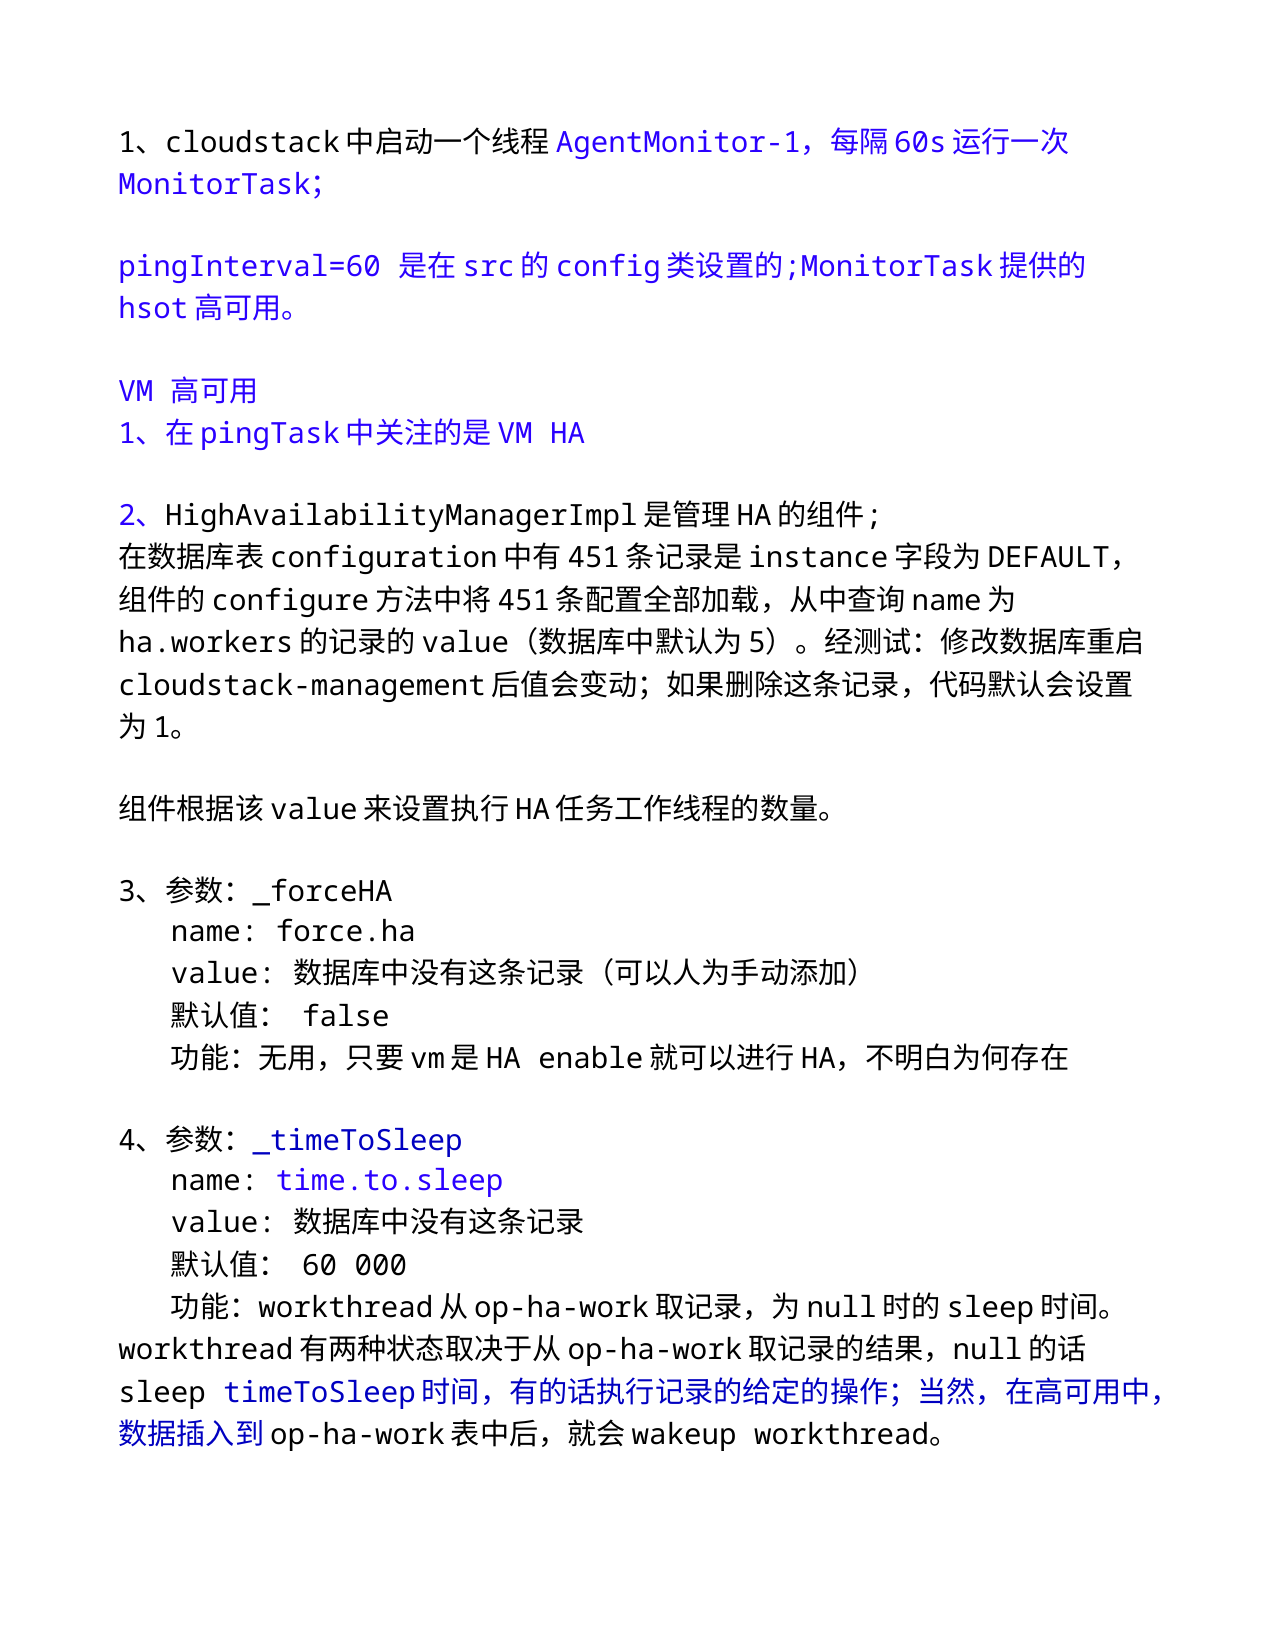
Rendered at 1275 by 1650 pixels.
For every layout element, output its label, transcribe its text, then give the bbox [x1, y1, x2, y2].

text value: 数据库中没有这条记录（可以人为手动添加） [118, 950, 1157, 992]
text 功能：workthread从op-ha-work取记录，为null时的sleep时间。workthread有两种状态取决于从op-ha-work取记录的结果，null的话sleep timeToSleep时间，有的话执行记录的给定的操作；当然，在高可用中，数据插入到op-ha-work表中后，就会wakeup workthread。 [118, 1283, 1157, 1453]
text name: force.ha [118, 910, 1157, 950]
text VM 高可用 [118, 367, 1157, 409]
text 默认值： 60 000 [118, 1241, 1157, 1283]
text 功能：无用，只要vm是HA enable就可以进行HA，不明白为何存在 [118, 1034, 1157, 1077]
text 2、HighAvailabilityManagerImpl是管理HA的组件; [118, 492, 1157, 534]
text 在数据库表configuration中有451条记录是instance字段为DEFAULT，组件的configure方法中将451条配置全部加载，从中查询name为ha.workers的记录的value（数据库中默认为5）。经测试：修改数据库重启cloudstack-management后值会变动；如果删除这条记录，代码默认会设置为1。 [118, 534, 1157, 746]
text 3、参数：_forceHA [118, 868, 1157, 910]
text value: 数据库中没有这条记录 [118, 1199, 1157, 1241]
text name: time.to.sleep [118, 1159, 1157, 1199]
text 1、在pingTask中关注的是VM HA [118, 409, 1157, 452]
text pingInterval=60 是在src的config类设置的;MonitorTask提供的hsot高可用。 [118, 243, 1157, 327]
text 组件根据该value来设置执行HA任务工作线程的数量。 [118, 786, 1157, 828]
text 默认值： false [118, 992, 1157, 1034]
text 4、参数：_timeToSleep [118, 1117, 1157, 1159]
text 1、cloudstack中启动一个线程AgentMonitor-1，每隔60s运行一次MonitorTask； [118, 118, 1157, 203]
